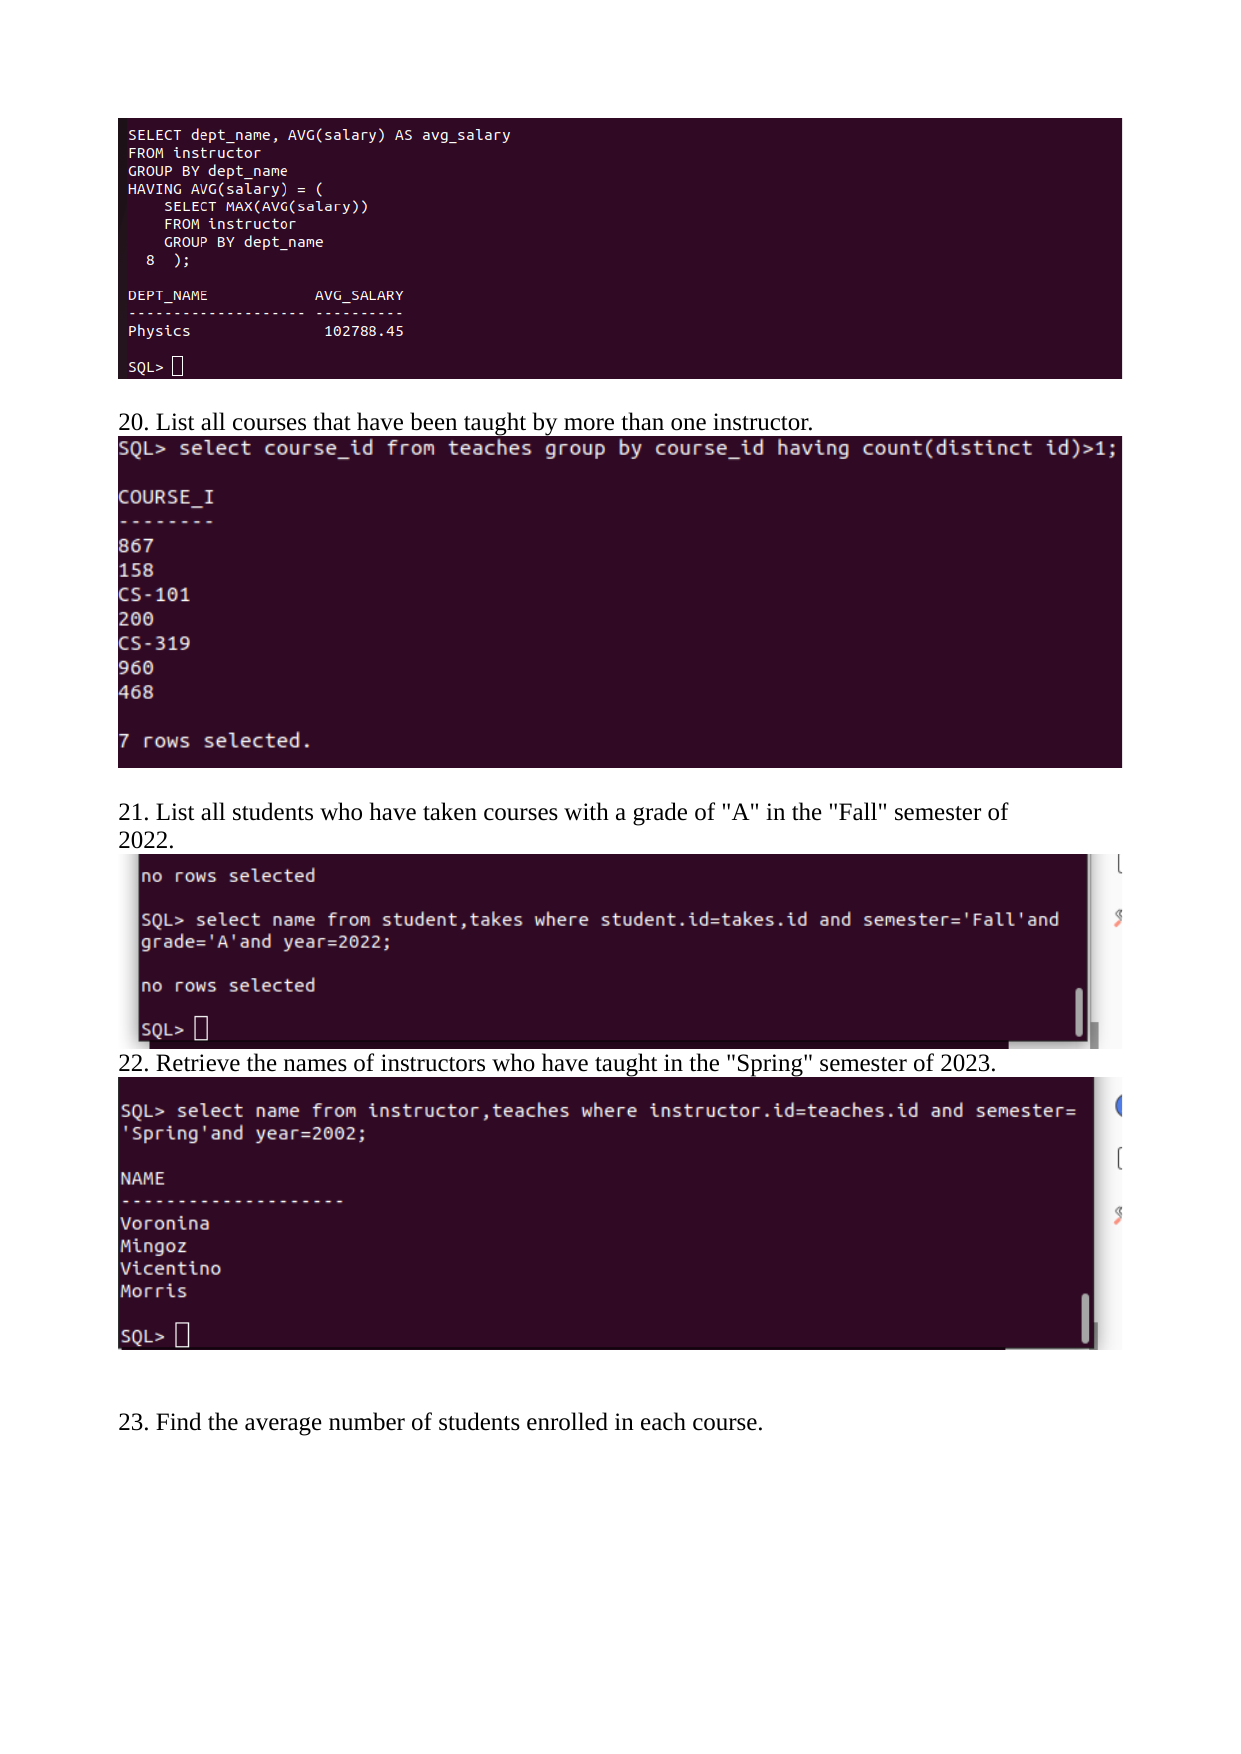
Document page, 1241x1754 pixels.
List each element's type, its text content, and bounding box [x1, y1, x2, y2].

text 2022. [118, 826, 1122, 854]
text 23. Find the average number of students enrolled in each course. [118, 1407, 1122, 1436]
picture [118, 1077, 1123, 1350]
text 21. List all students who have taken courses with a grade of "A" in the "Fall" semester of [118, 797, 1122, 826]
text 20. List all courses that have been taught by more than one instructor. [118, 407, 1122, 436]
picture [118, 118, 1123, 379]
text 22. Retrieve the names of instructors who have taught in the "Spring" semester of 2023. [118, 1049, 1122, 1077]
picture [118, 854, 1123, 1049]
picture [118, 436, 1123, 768]
